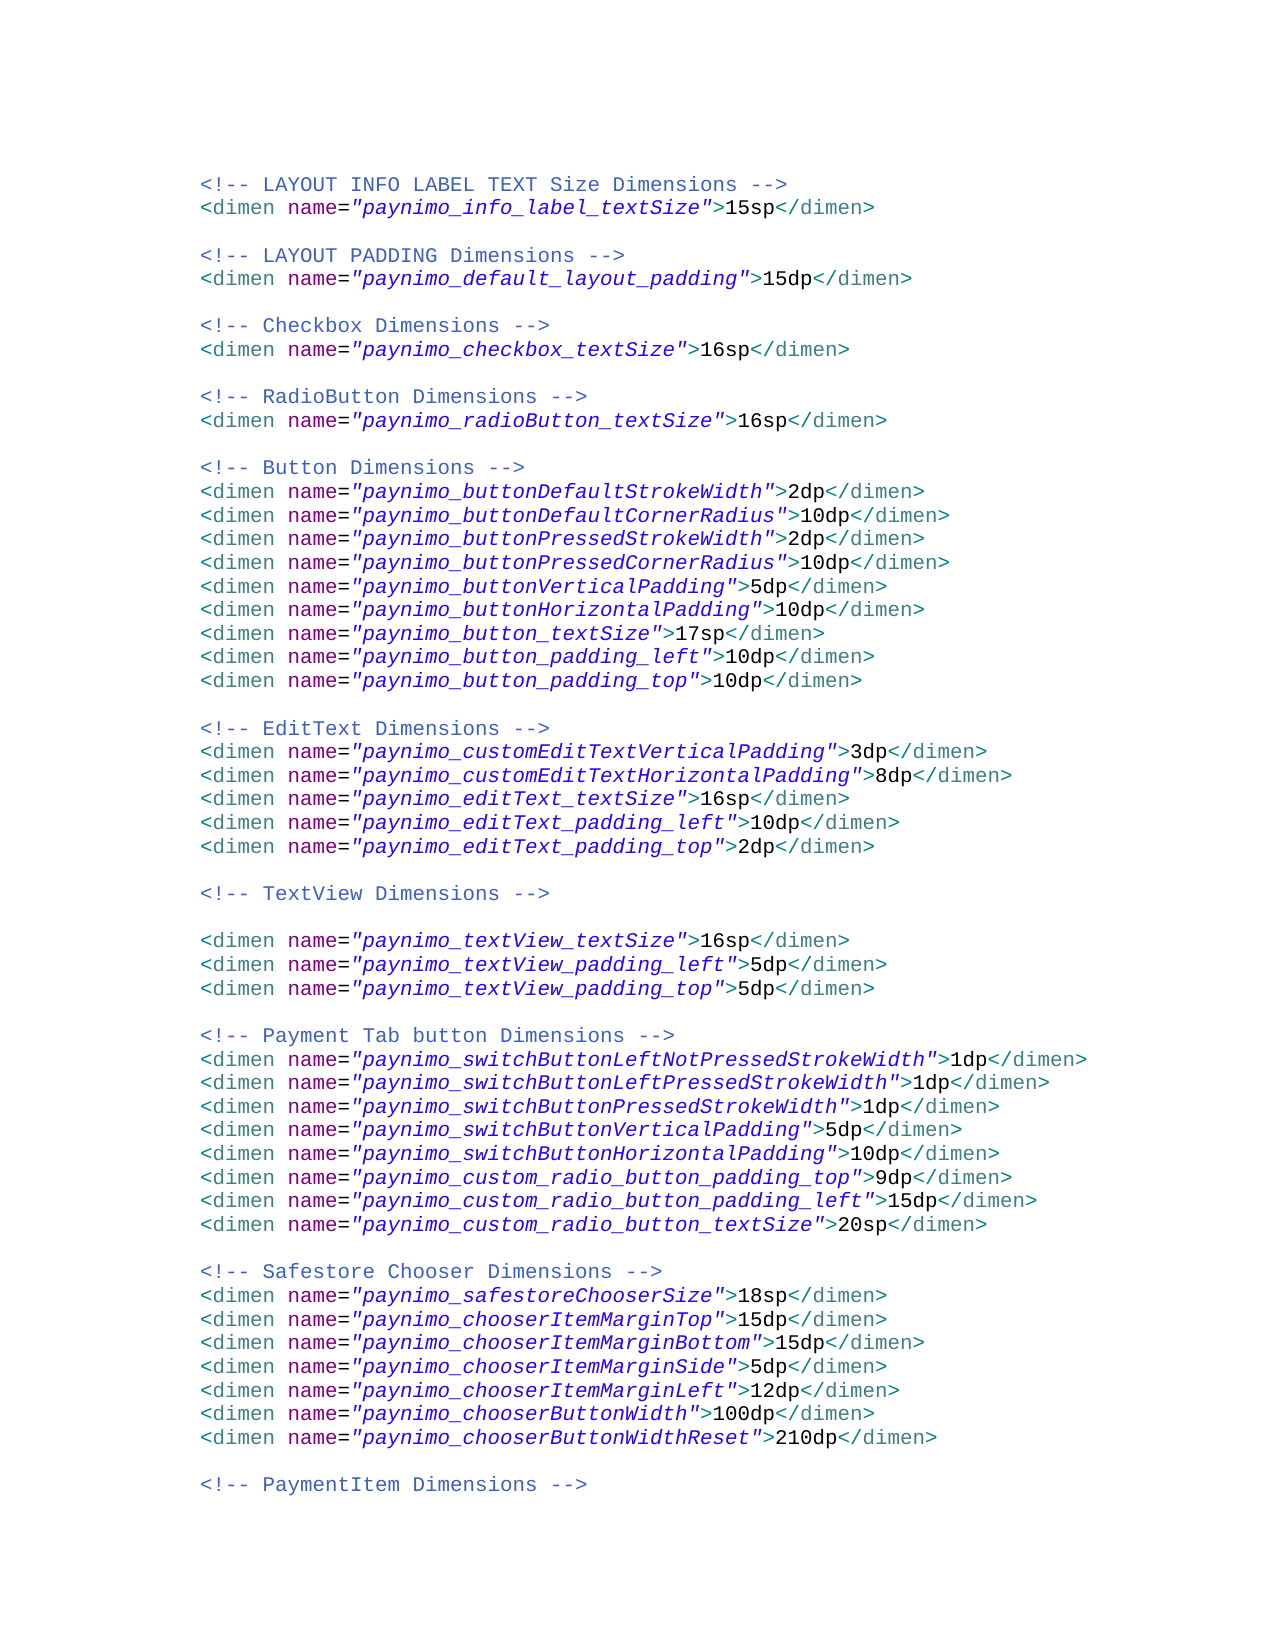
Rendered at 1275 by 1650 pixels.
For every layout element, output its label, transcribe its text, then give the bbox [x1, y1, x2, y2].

text <!-- RadioButton Dimensions --> [150, 386, 1125, 410]
text <!-- LAYOUT INFO LABEL TEXT Size Dimensions --> [150, 174, 1125, 197]
text <dimen name="paynimo_safestoreChooserSize">18sp</dimen> [150, 1285, 1125, 1309]
text <dimen name="paynimo_chooserItemMarginSide">5dp</dimen> [150, 1356, 1125, 1379]
text <dimen name="paynimo_buttonDefaultCornerRadius">10dp</dimen> [150, 505, 1125, 528]
text <dimen name="paynimo_buttonPressedCornerRadius">10dp</dimen> [150, 552, 1125, 576]
text <dimen name="paynimo_textView_padding_top">5dp</dimen> [150, 978, 1125, 1001]
text <dimen name="paynimo_default_layout_padding">15dp</dimen> [150, 268, 1125, 292]
text <!-- Checkbox Dimensions --> [150, 316, 1125, 339]
text <dimen name="paynimo_custom_radio_button_padding_top">9dp</dimen> [150, 1167, 1125, 1190]
text <dimen name="paynimo_customEditTextVerticalPadding">3dp</dimen> [150, 741, 1125, 765]
text <dimen name="paynimo_buttonDefaultStrokeWidth">2dp</dimen> [150, 481, 1125, 505]
text <dimen name="paynimo_custom_radio_button_textSize">20sp</dimen> [150, 1214, 1125, 1238]
text <dimen name="paynimo_chooserButtonWidthReset">210dp</dimen> [150, 1427, 1125, 1451]
text <!-- Payment Tab button Dimensions --> [150, 1025, 1125, 1048]
text <!-- PaymentItem Dimensions --> [150, 1474, 1125, 1498]
text <dimen name="paynimo_textView_textSize">16sp</dimen> [150, 930, 1125, 954]
text <dimen name="paynimo_button_padding_left">10dp</dimen> [150, 647, 1125, 670]
text <dimen name="paynimo_chooserItemMarginTop">15dp</dimen> [150, 1309, 1125, 1332]
text <dimen name="paynimo_switchButtonLeftNotPressedStrokeWidth">1dp</dimen> [150, 1048, 1125, 1072]
text <dimen name="paynimo_switchButtonVerticalPadding">5dp</dimen> [150, 1119, 1125, 1143]
text <dimen name="paynimo_editText_padding_left">10dp</dimen> [150, 812, 1125, 836]
text <dimen name="paynimo_editText_padding_top">2dp</dimen> [150, 836, 1125, 859]
text <dimen name="paynimo_button_padding_top">10dp</dimen> [150, 670, 1125, 694]
text <!-- TextView Dimensions --> [150, 883, 1125, 907]
text <dimen name="paynimo_custom_radio_button_padding_left">15dp</dimen> [150, 1190, 1125, 1214]
text <dimen name="paynimo_chooserItemMarginLeft">12dp</dimen> [150, 1379, 1125, 1403]
text <dimen name="paynimo_buttonHorizontalPadding">10dp</dimen> [150, 599, 1125, 623]
text <dimen name="paynimo_switchButtonHorizontalPadding">10dp</dimen> [150, 1143, 1125, 1167]
text <dimen name="paynimo_buttonVerticalPadding">5dp</dimen> [150, 576, 1125, 599]
text <dimen name="paynimo_chooserButtonWidth">100dp</dimen> [150, 1403, 1125, 1427]
text <dimen name="paynimo_switchButtonPressedStrokeWidth">1dp</dimen> [150, 1096, 1125, 1119]
text <!-- Button Dimensions --> [150, 457, 1125, 481]
text <dimen name="paynimo_chooserItemMarginBottom">15dp</dimen> [150, 1332, 1125, 1356]
text <dimen name="paynimo_checkbox_textSize">16sp</dimen> [150, 339, 1125, 363]
text <dimen name="paynimo_radioButton_textSize">16sp</dimen> [150, 410, 1125, 434]
text <dimen name="paynimo_info_label_textSize">15sp</dimen> [150, 197, 1125, 221]
text <dimen name="paynimo_textView_padding_left">5dp</dimen> [150, 954, 1125, 978]
text <dimen name="paynimo_switchButtonLeftPressedStrokeWidth">1dp</dimen> [150, 1072, 1125, 1096]
text <dimen name="paynimo_customEditTextHorizontalPadding">8dp</dimen> [150, 765, 1125, 788]
text <!-- Safestore Chooser Dimensions --> [150, 1261, 1125, 1285]
text <dimen name="paynimo_editText_textSize">16sp</dimen> [150, 788, 1125, 812]
text <!-- EditText Dimensions --> [150, 717, 1125, 741]
text <dimen name="paynimo_button_textSize">17sp</dimen> [150, 623, 1125, 647]
text <!-- LAYOUT PADDING Dimensions --> [150, 244, 1125, 268]
text <dimen name="paynimo_buttonPressedStrokeWidth">2dp</dimen> [150, 528, 1125, 552]
